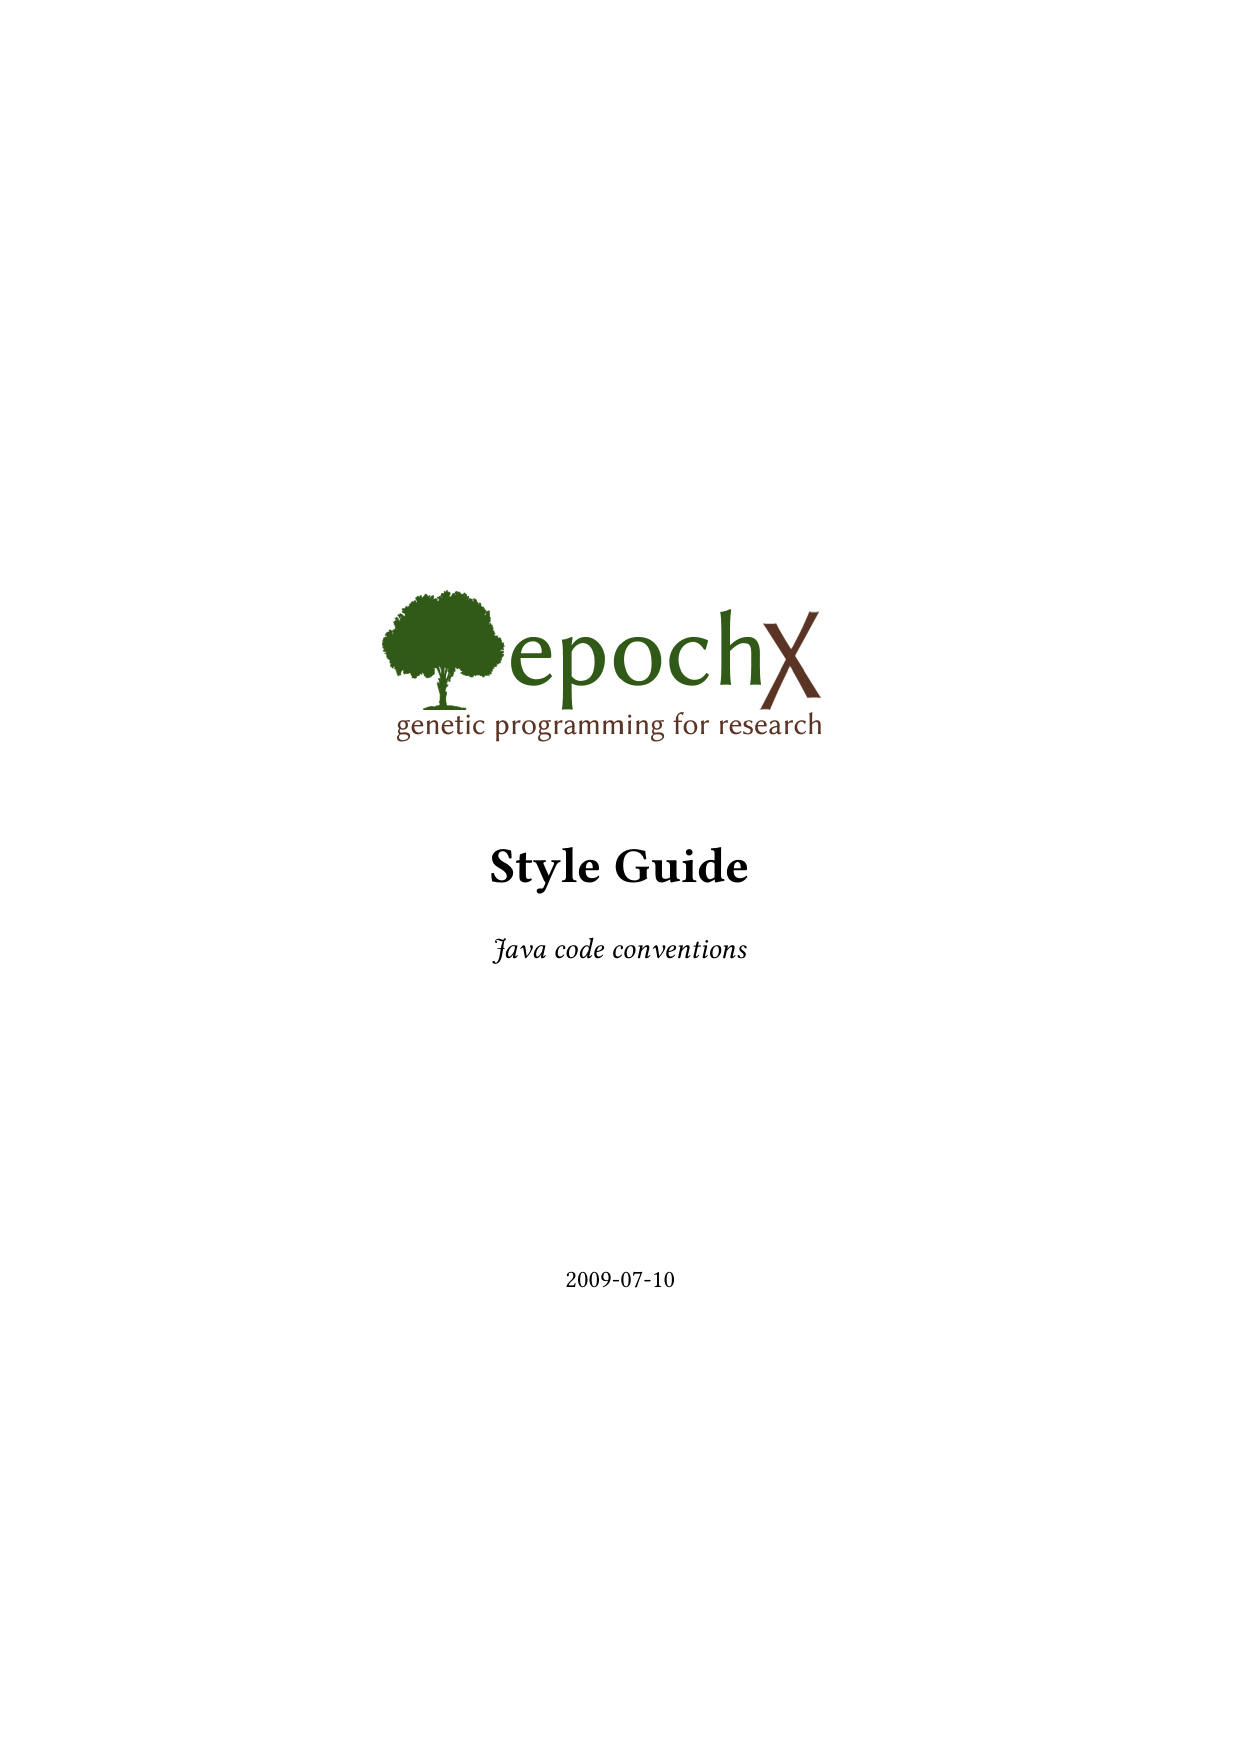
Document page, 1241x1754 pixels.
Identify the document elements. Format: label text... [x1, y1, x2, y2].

text 2009-07-10 [118, 1265, 1122, 1294]
subtitle Java code conventions [118, 932, 1122, 966]
title Style Guide [118, 838, 1122, 895]
picture [369, 569, 871, 772]
